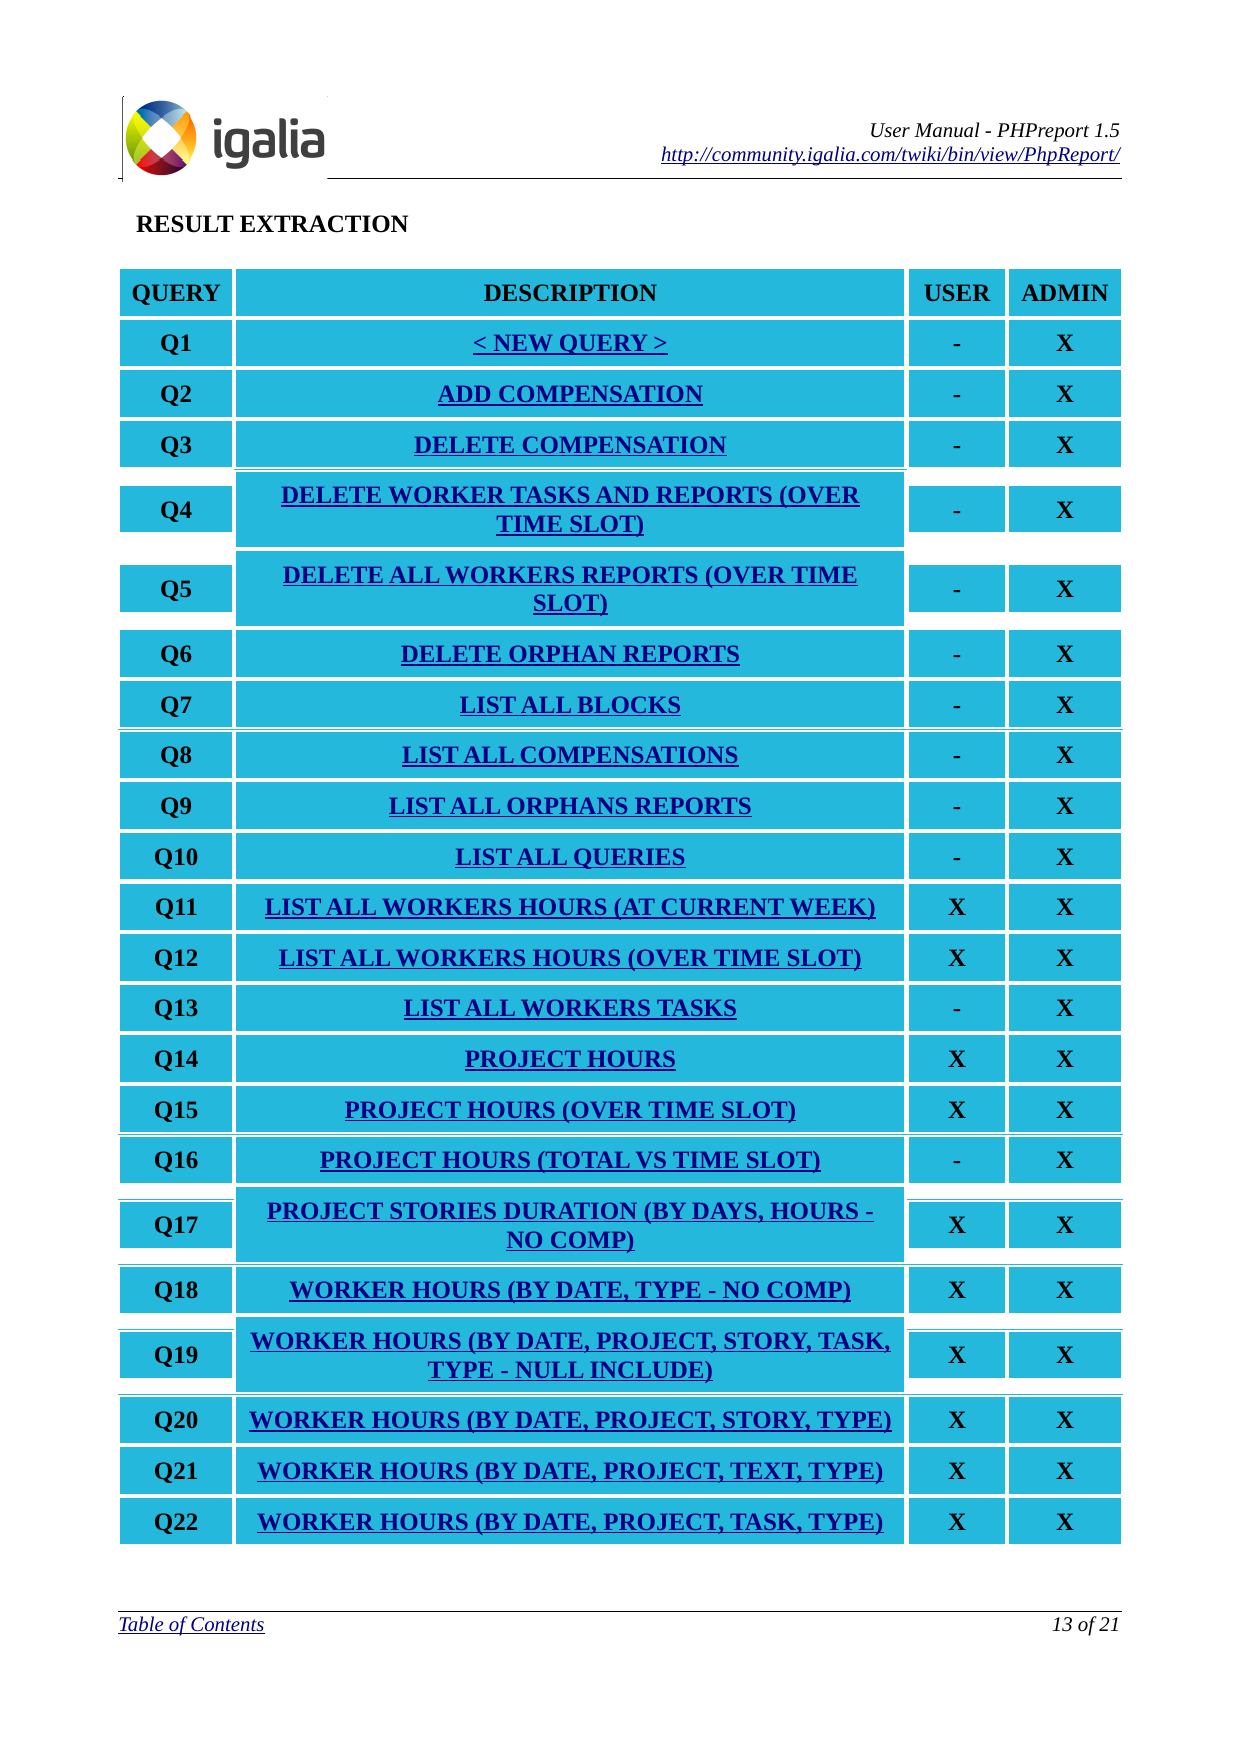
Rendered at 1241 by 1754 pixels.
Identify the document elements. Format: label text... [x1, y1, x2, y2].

table_cell - [907, 470, 1007, 484]
title Result extraction [136, 209, 1122, 237]
table_cell Q19 [118, 1380, 234, 1394]
picture [122, 96, 328, 182]
table_cell X [1007, 1315, 1123, 1329]
table_cell Q5 [118, 549, 234, 563]
table_cell Q4 [118, 470, 234, 484]
table_cell X [1007, 1250, 1123, 1264]
table_cell X [1007, 549, 1123, 563]
table_cell Q17 [118, 1185, 234, 1199]
table_cell - [907, 534, 1007, 549]
table_cell X [907, 1380, 1007, 1394]
table_cell - [907, 549, 1007, 563]
table_cell Q19 [118, 1315, 234, 1329]
table_cell X [1007, 1185, 1123, 1199]
table_cell X [907, 1185, 1007, 1199]
table_cell X [1007, 470, 1123, 484]
table_cell X [1007, 534, 1123, 549]
table_cell - [907, 614, 1007, 628]
table_cell X [907, 1315, 1007, 1329]
table_cell X [907, 1250, 1007, 1264]
table_cell X [1007, 1380, 1123, 1394]
table_cell Q17 [118, 1250, 234, 1264]
table_cell Q4 [118, 534, 234, 549]
table_cell Q5 [118, 614, 234, 628]
table_cell X [1007, 614, 1123, 628]
